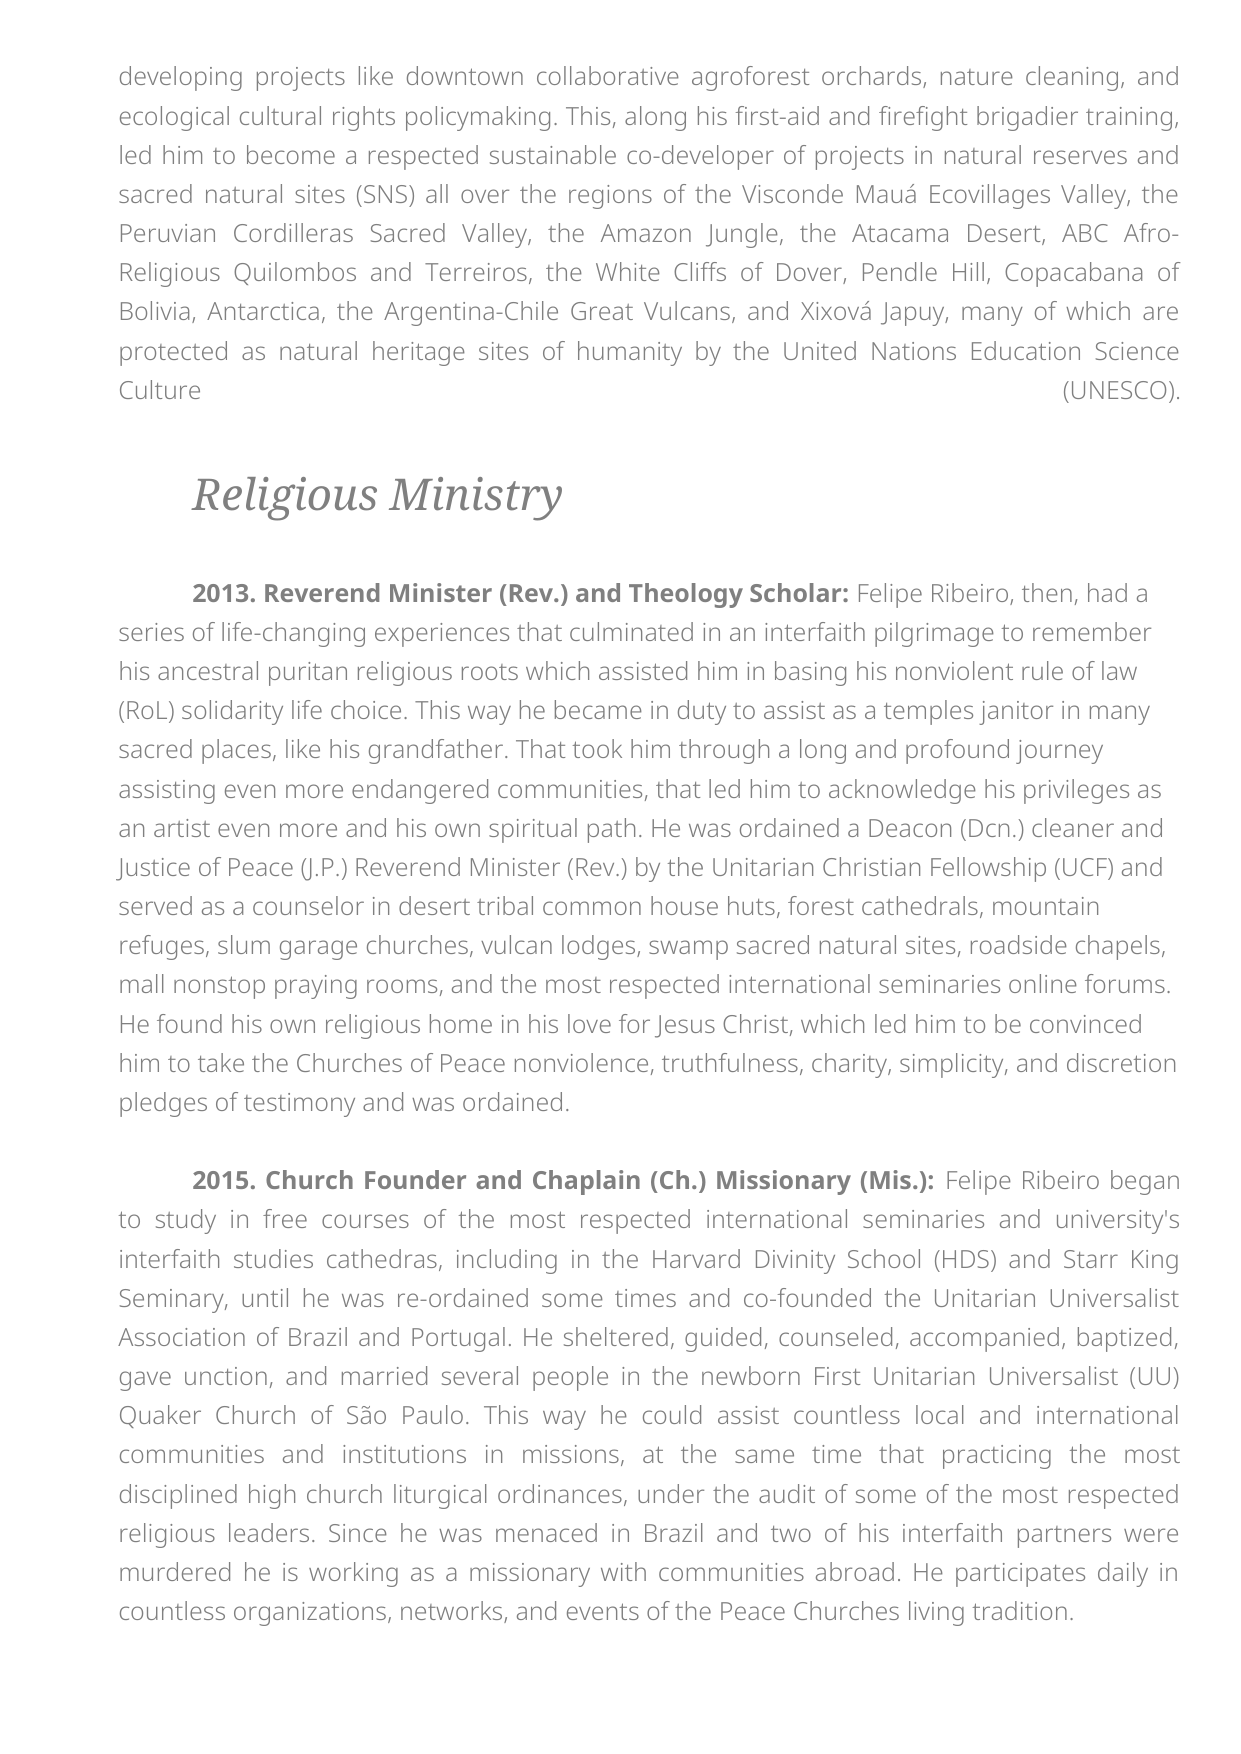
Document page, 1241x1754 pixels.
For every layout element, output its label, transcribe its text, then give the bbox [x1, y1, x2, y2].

subtitle Religious Ministry [118, 464, 1181, 523]
text 2013. Reverend Minister (Rev.) and Theology Scholar: Felipe Ribeiro, then, had a series of life-changing experiences that culminated in an interfaith pilgrimage to remember his ancestral puritan religious roots which assisted him in basing his nonviolent rule of law (RoL) solidarity life choice. This way he became in duty to assist as a temples janitor in many sacred places, like his grandfather. That took him through a long and profound journey assisting even more endangered communities, that led him to acknowledge his privileges as an artist even more and his own spiritual path. He was ordained a Deacon (Dcn.) cleaner and Justice of Peace (J.P.) Reverend Minister (Rev.) by the Unitarian Christian Fellowship (UCF) and served as a counselor in desert tribal common house huts, forest cathedrals, mountain refuges, slum garage churches, vulcan lodges, swamp sacred natural sites, roadside chapels, mall nonstop praying rooms, and the most respected international seminaries online forums. He found his own religious home in his love for Jesus Christ, which led him to be convinced him to take the Churches of Peace nonviolence, truthfulness, charity, simplicity, and discretion pledges of testimony and was ordained. [118, 536, 1181, 1119]
text developing projects like downtown collaborative agroforest orchards, nature cleaning, and ecological cultural rights policymaking. This, along his first-aid and firefight brigadier training, led him to become a respected sustainable co-developer of projects in natural reserves and sacred natural sites (SNS) all over the regions of the Visconde Mauá Ecovillages Valley, the Peruvian Cordilleras Sacred Valley, the Amazon Jungle, the Atacama Desert, ABC Afro-Religious Quilombos and Terreiros, the White Cliffs of Dover, Pendle Hill, Copacabana of Bolivia, Antarctica, the Argentina-Chile Great Vulcans, and Xixová Japuy, many of which are protected as natural heritage sites of humanity by the United Nations Education Science Culture (UNESCO). [118, 59, 1181, 446]
text 2015. Church Founder and Chaplain (Ch.) Missionary (Mis.): Felipe Ribeiro began to study in free courses of the most respected international seminaries and university's interfaith studies cathedras, including in the Harvard Divinity School (HDS) and Starr King Seminary, until he was re-ordained some times and co-founded the Unitarian Universalist Association of Brazil and Portugal. He sheltered, guided, counseled, accompanied, baptized, gave unction, and married several people in the newborn First Unitarian Universalist (UU) Quaker Church of São Paulo. This way he could assist countless local and international communities and institutions in missions, at the same time that practicing the most disciplined high church liturgical ordinances, under the audit of some of the most respected religious leaders. Since he was menaced in Brazil and two of his interfaith partners were murdered he is working as a missionary with communities abroad. He participates daily in countless organizations, networks, and events of the Peace Churches living tradition. [118, 1124, 1181, 1628]
